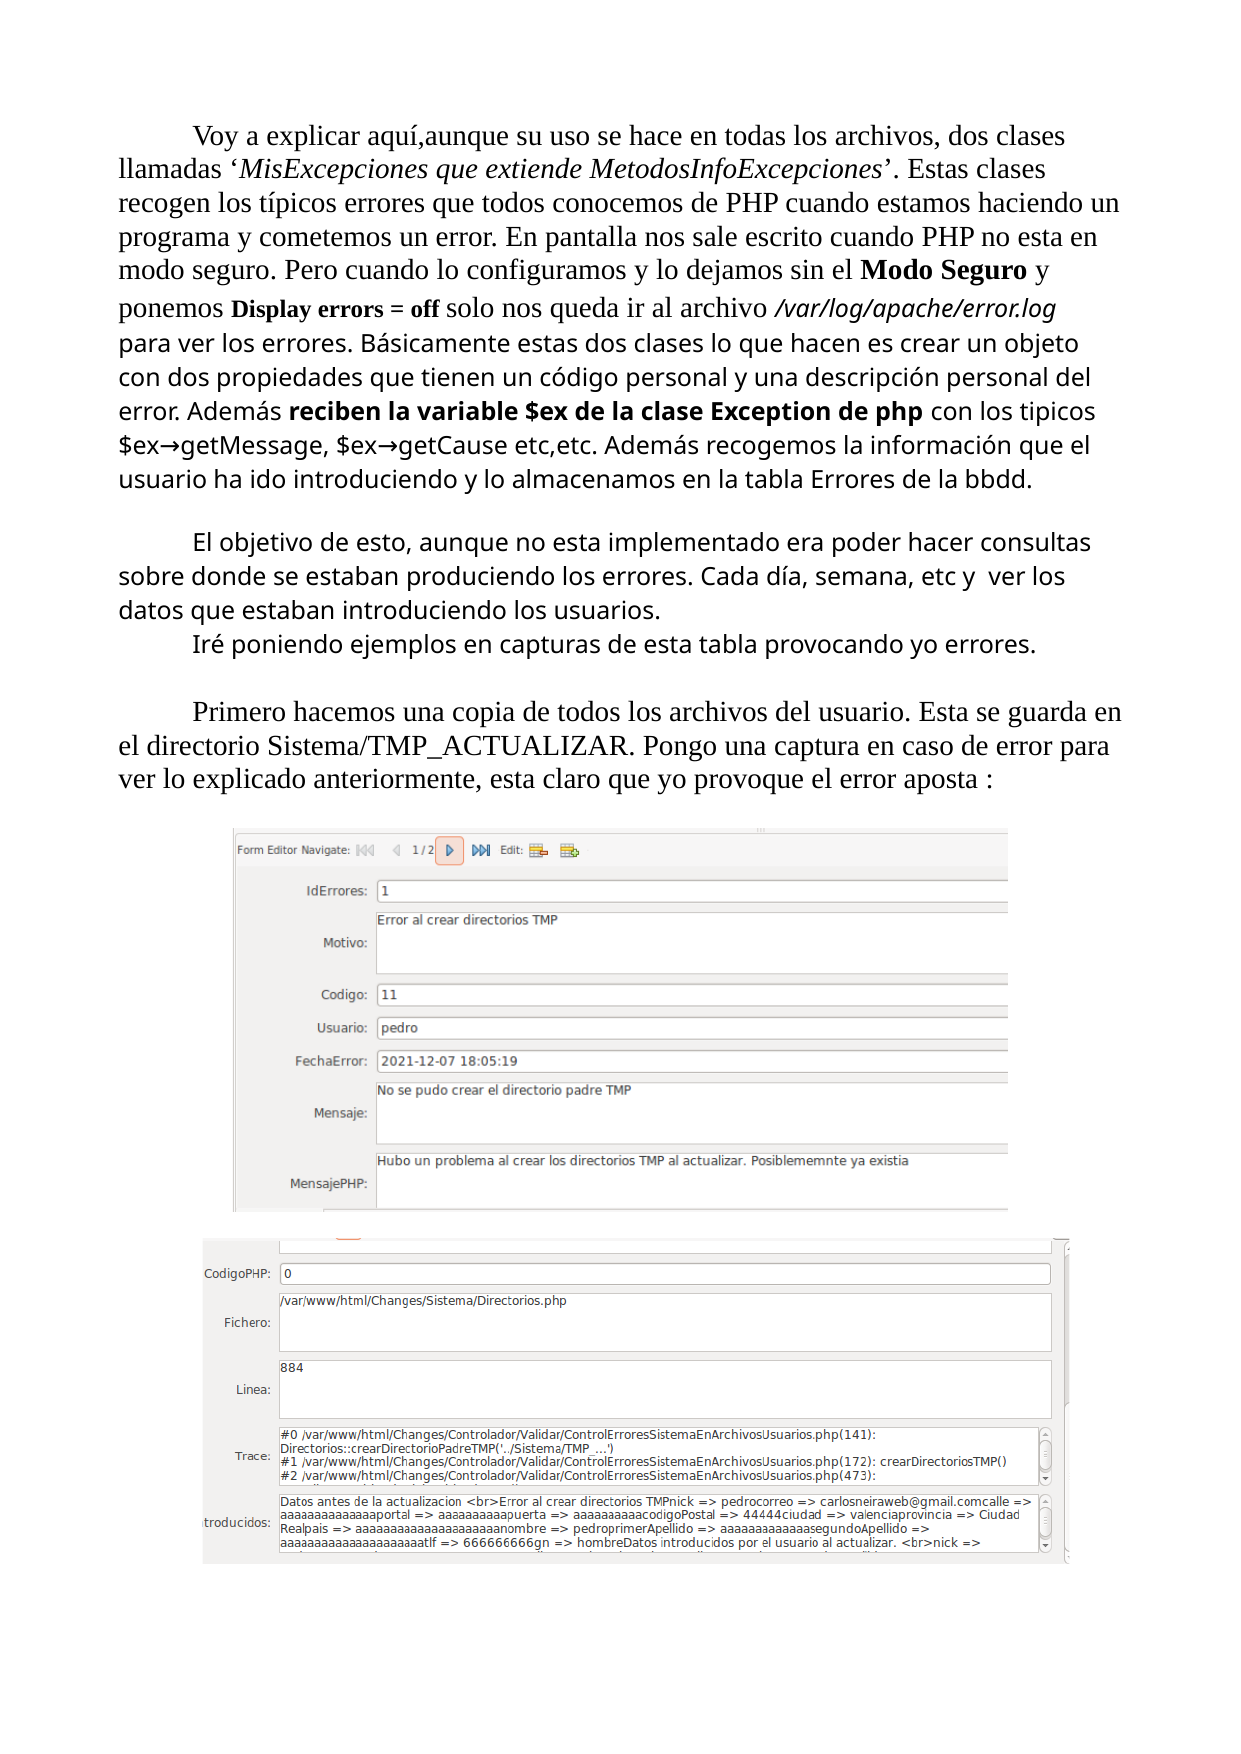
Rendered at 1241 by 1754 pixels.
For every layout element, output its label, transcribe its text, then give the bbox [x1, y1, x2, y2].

picture [202, 1238, 1070, 1564]
text Iré poniendo ejemplos en capturas de esta tabla provocando yo errores. [118, 627, 1122, 661]
text El objetivo de esto, aunque no esta implementado era poder hacer consultas sobre donde se estaban produciendo los errores. Cada día, semana, etc y ver los datos que estaban introduciendo los usuarios. [118, 524, 1122, 627]
picture [232, 828, 1008, 1212]
text Voy a explicar aquí,aunque su uso se hace en todas los archivos, dos clases llamadas ‘MisExcepciones que extiende MetodosInfoExcepciones’. Estas clases recogen los típicos errores que todos conocemos de PHP cuando estamos haciendo un programa y cometemos un error. En pantalla nos sale escrito cuando PHP no esta en modo seguro. Pero cuando lo configuramos y lo dejamos sin el Modo Seguro y ponemos Display errors = off solo nos queda ir al archivo /var/log/apache/error.log para ver los errores. Básicamente estas dos clases lo que hacen es crear un objeto con dos propiedades que tienen un código personal y una descripción personal del error. Además reciben la variable $ex de la clase Exception de php con los tipicos $ex→getMessage, $ex→getCause etc,etc. Además recogemos la información que el usuario ha ido introduciendo y lo almacenamos en la tabla Errores de la bbdd. [118, 118, 1122, 496]
text Primero hacemos una copia de todos los archivos del usuario. Esta se guarda en el directorio Sistema/TMP_ACTUALIZAR. Pongo una captura en caso de error para ver lo explicado anteriormente, esta claro que yo provoque el error aposta : [118, 694, 1122, 795]
